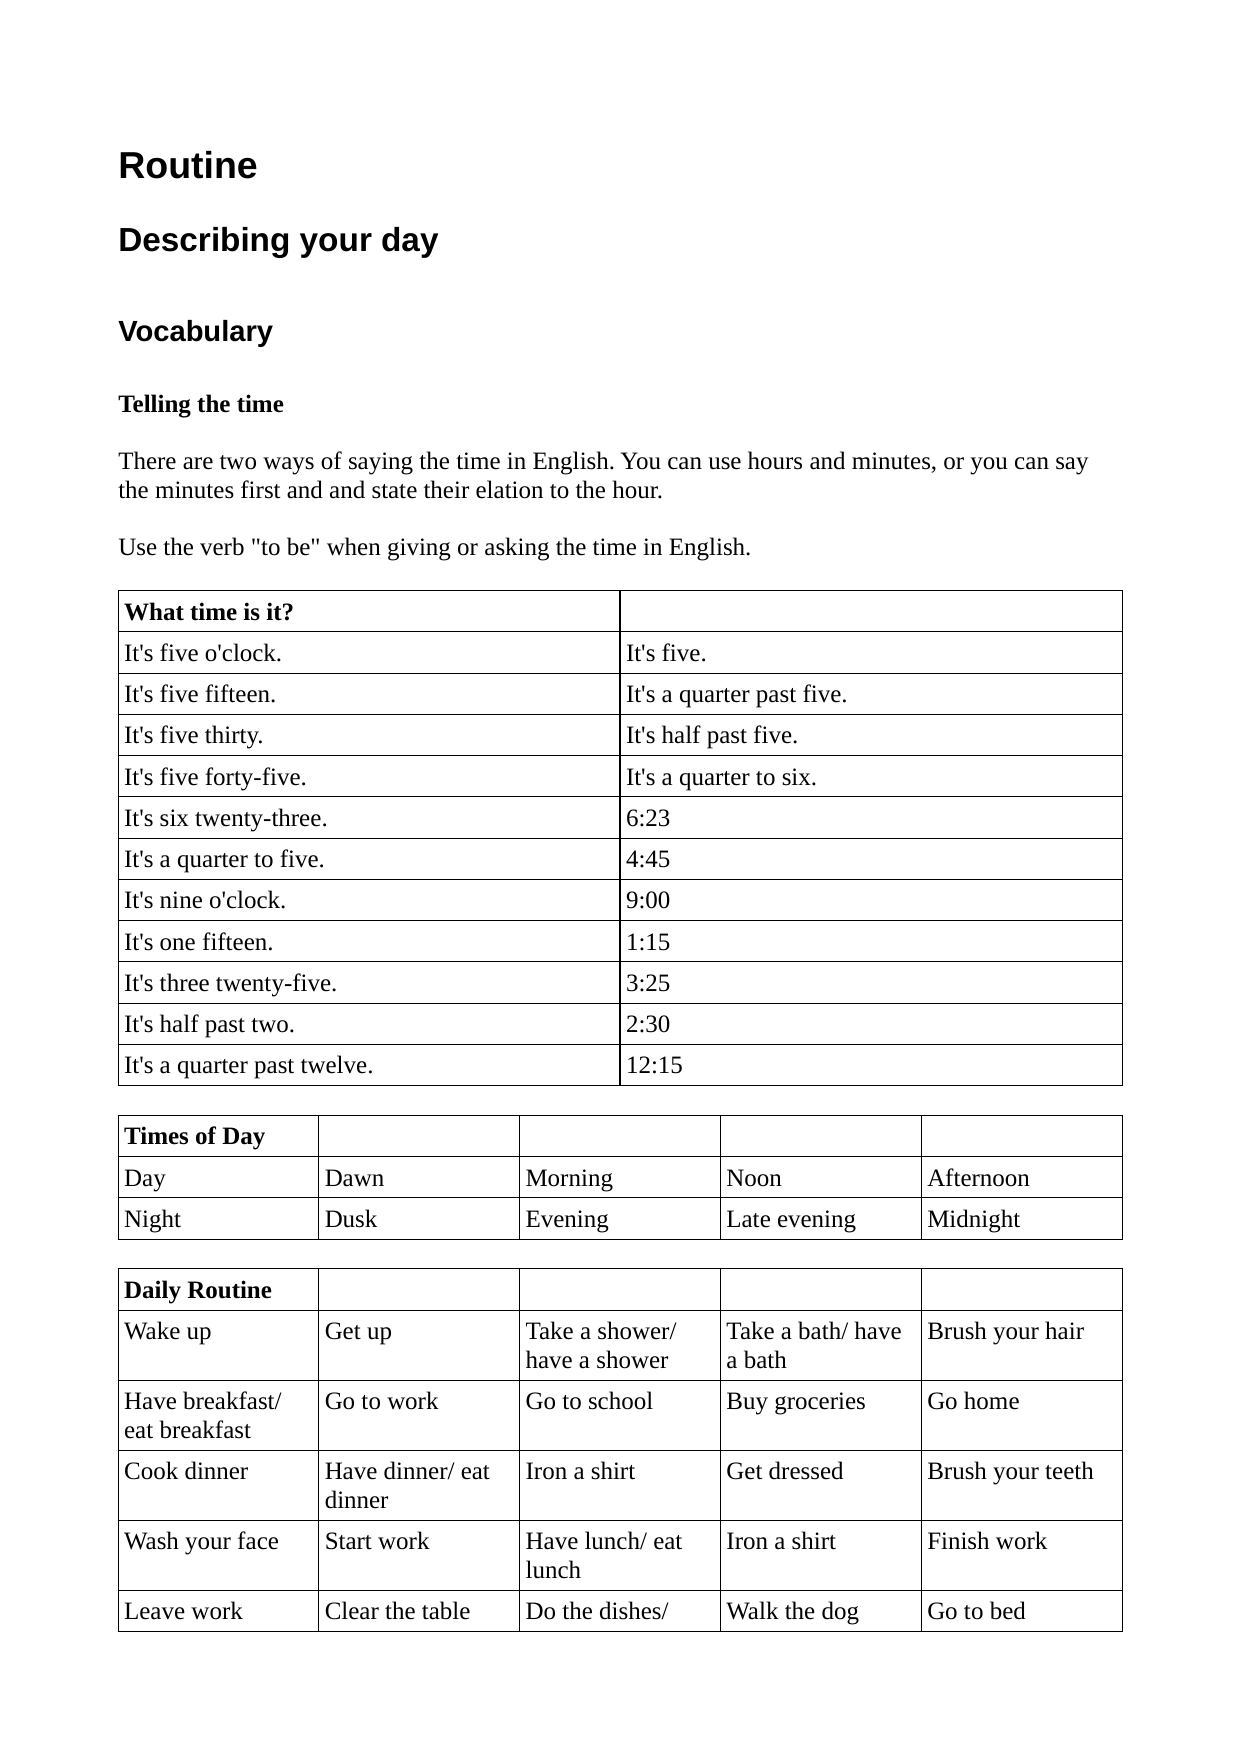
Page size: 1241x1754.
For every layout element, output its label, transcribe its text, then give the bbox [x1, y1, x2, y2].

table_cell It's a quarter past twelve. [119, 1045, 619, 1085]
table_cell It's half past two. [119, 1004, 619, 1044]
table_cell It's nine o'clock. [119, 880, 619, 920]
table_cell Wake up [119, 1311, 318, 1379]
table_cell Go to work [319, 1381, 519, 1449]
table_cell Walk the dog [721, 1591, 921, 1631]
table_cell Iron a shirt [721, 1521, 921, 1589]
table_cell Clear the table [319, 1591, 519, 1631]
table_cell It's a quarter to five. [119, 839, 619, 879]
table_cell Take a bath/ have a bath [721, 1311, 921, 1379]
table_cell It's five fifteen. [119, 674, 619, 714]
table_cell Do the dishes/ [520, 1591, 720, 1631]
table_header [721, 1269, 921, 1309]
table_cell Leave work [119, 1591, 318, 1631]
table_cell Wash your face [119, 1521, 318, 1589]
table_cell 2:30 [621, 1004, 1122, 1044]
table_cell Go home [922, 1381, 1122, 1449]
table_cell Take a shower/ have a shower [520, 1311, 720, 1379]
table_cell Get dressed [721, 1451, 921, 1519]
table_cell Afternoon [922, 1157, 1122, 1197]
table_cell Day [119, 1157, 318, 1197]
table_cell Noon [721, 1157, 921, 1197]
table_cell 9:00 [621, 880, 1122, 920]
table_cell 6:23 [621, 797, 1122, 837]
table_cell 4:45 [621, 839, 1122, 879]
table_cell It's half past five. [621, 715, 1122, 755]
table_header [319, 1269, 519, 1309]
table_cell Brush your teeth [922, 1451, 1122, 1519]
table_cell It's a quarter past five. [621, 674, 1122, 714]
table_header [520, 1269, 720, 1309]
table_cell Cook dinner [119, 1451, 318, 1519]
table_cell It's five o'clock. [119, 632, 619, 672]
subtitle Routine [118, 143, 1122, 186]
text Telling the time [118, 389, 1122, 417]
table_cell 1:15 [621, 921, 1122, 961]
table_header [621, 591, 1122, 631]
table_cell Evening [520, 1198, 720, 1238]
table_cell Brush your hair [922, 1311, 1122, 1379]
subtitle Describing your day [118, 219, 1122, 258]
table_cell It's five forty-five. [119, 756, 619, 796]
text There are two ways of saying the time in English. You can use hours and minutes, or you can say the minutes first and and state their elation to the hour. [118, 446, 1122, 504]
table_cell Have breakfast/ eat breakfast [119, 1381, 318, 1449]
table_cell Dawn [319, 1157, 519, 1197]
table_cell 3:25 [621, 962, 1122, 1002]
table_cell Night [119, 1198, 318, 1238]
table_header Daily Routine [119, 1269, 318, 1309]
table_cell 12:15 [621, 1045, 1122, 1085]
table_cell Buy groceries [721, 1381, 921, 1449]
table_cell It's five thirty. [119, 715, 619, 755]
table_header [319, 1116, 519, 1156]
table_header Times of Day [119, 1116, 318, 1156]
subtitle Vocabulary [118, 314, 1122, 347]
table_cell Dusk [319, 1198, 519, 1238]
table_header [721, 1116, 921, 1156]
table_cell Iron a shirt [520, 1451, 720, 1519]
table_cell Have lunch/ eat lunch [520, 1521, 720, 1589]
table_header What time is it? [119, 591, 619, 631]
table_cell Go to school [520, 1381, 720, 1449]
table_cell It's six twenty-three. [119, 797, 619, 837]
table_cell It's three twenty-five. [119, 962, 619, 1002]
table_cell Go to bed [922, 1591, 1122, 1631]
table_cell Finish work [922, 1521, 1122, 1589]
table_cell Late evening [721, 1198, 921, 1238]
table_cell It's five. [621, 632, 1122, 672]
text Use the verb "to be" when giving or asking the time in English. [118, 532, 1122, 561]
table_cell Get up [319, 1311, 519, 1379]
table_cell It's one fifteen. [119, 921, 619, 961]
table_cell Have dinner/ eat dinner [319, 1451, 519, 1519]
table_header [922, 1269, 1122, 1309]
table_header [922, 1116, 1122, 1156]
table_header [520, 1116, 720, 1156]
table_cell Start work [319, 1521, 519, 1589]
table_cell It's a quarter to six. [621, 756, 1122, 796]
table_cell Midnight [922, 1198, 1122, 1238]
table_cell Morning [520, 1157, 720, 1197]
